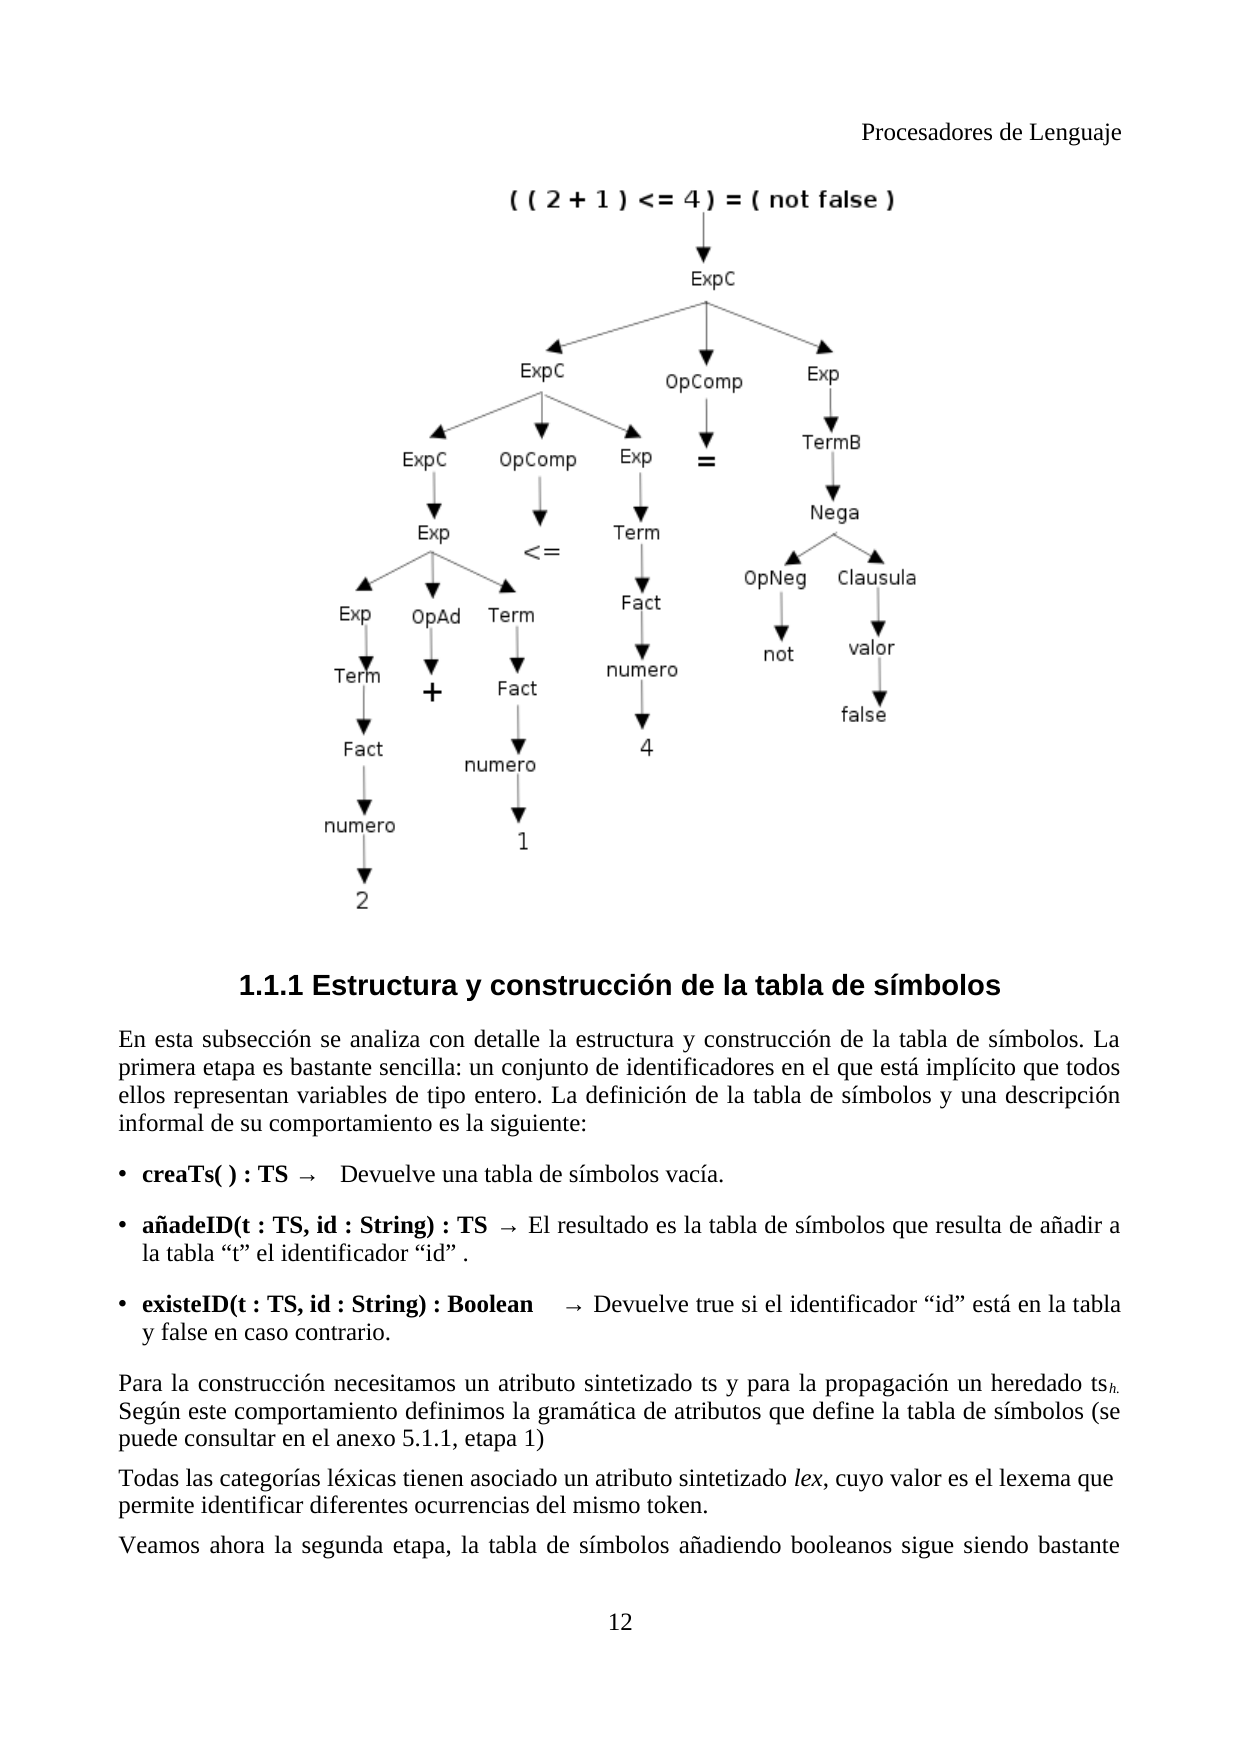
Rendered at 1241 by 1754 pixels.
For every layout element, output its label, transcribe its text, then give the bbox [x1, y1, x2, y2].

text En esta subsección se analiza con detalle la estructura y construcción de la tabla de símbolos. La primera etapa es bastante sencilla: un conjunto de identificadores en el que está implícito que todos ellos representan variables de tipo entero. La definición de la tabla de símbolos y una descripción informal de su comportamiento es la siguiente: [118, 1026, 1122, 1136]
picture [324, 186, 916, 923]
list existeID(t : TS, id : String) : Boolean → Devuelve true si el identificador “id” está en la tabla y false en caso contrario. [118, 1290, 1122, 1346]
list creaTs( ) : TS → Devuelve una tabla de símbolos vacía. [118, 1160, 1122, 1188]
text Todas las categorías léxicas tienen asociado un atributo sintetizado lex, cuyo valor es el lexema que permite identificar diferentes ocurrencias del mismo token. [118, 1464, 1122, 1519]
subtitle Estructura y construcción de la tabla de símbolos [231, 969, 1122, 1001]
text Veamos ahora la segunda etapa, la tabla de símbolos añadiendo booleanos sigue siendo bastante [118, 1531, 1122, 1559]
text Para la construcción necesitamos un atributo sintetizado ts y para la propagación un heredado tsh. Según este comportamiento definimos la gramática de atributos que define la tabla de símbolos (se puede consultar en el anexo 5.1.1, etapa 1) [118, 1369, 1122, 1452]
list añadeID(t : TS, id : String) : TS → El resultado es la tabla de símbolos que resulta de añadir a la tabla “t” el identificador “id” . [118, 1211, 1122, 1267]
